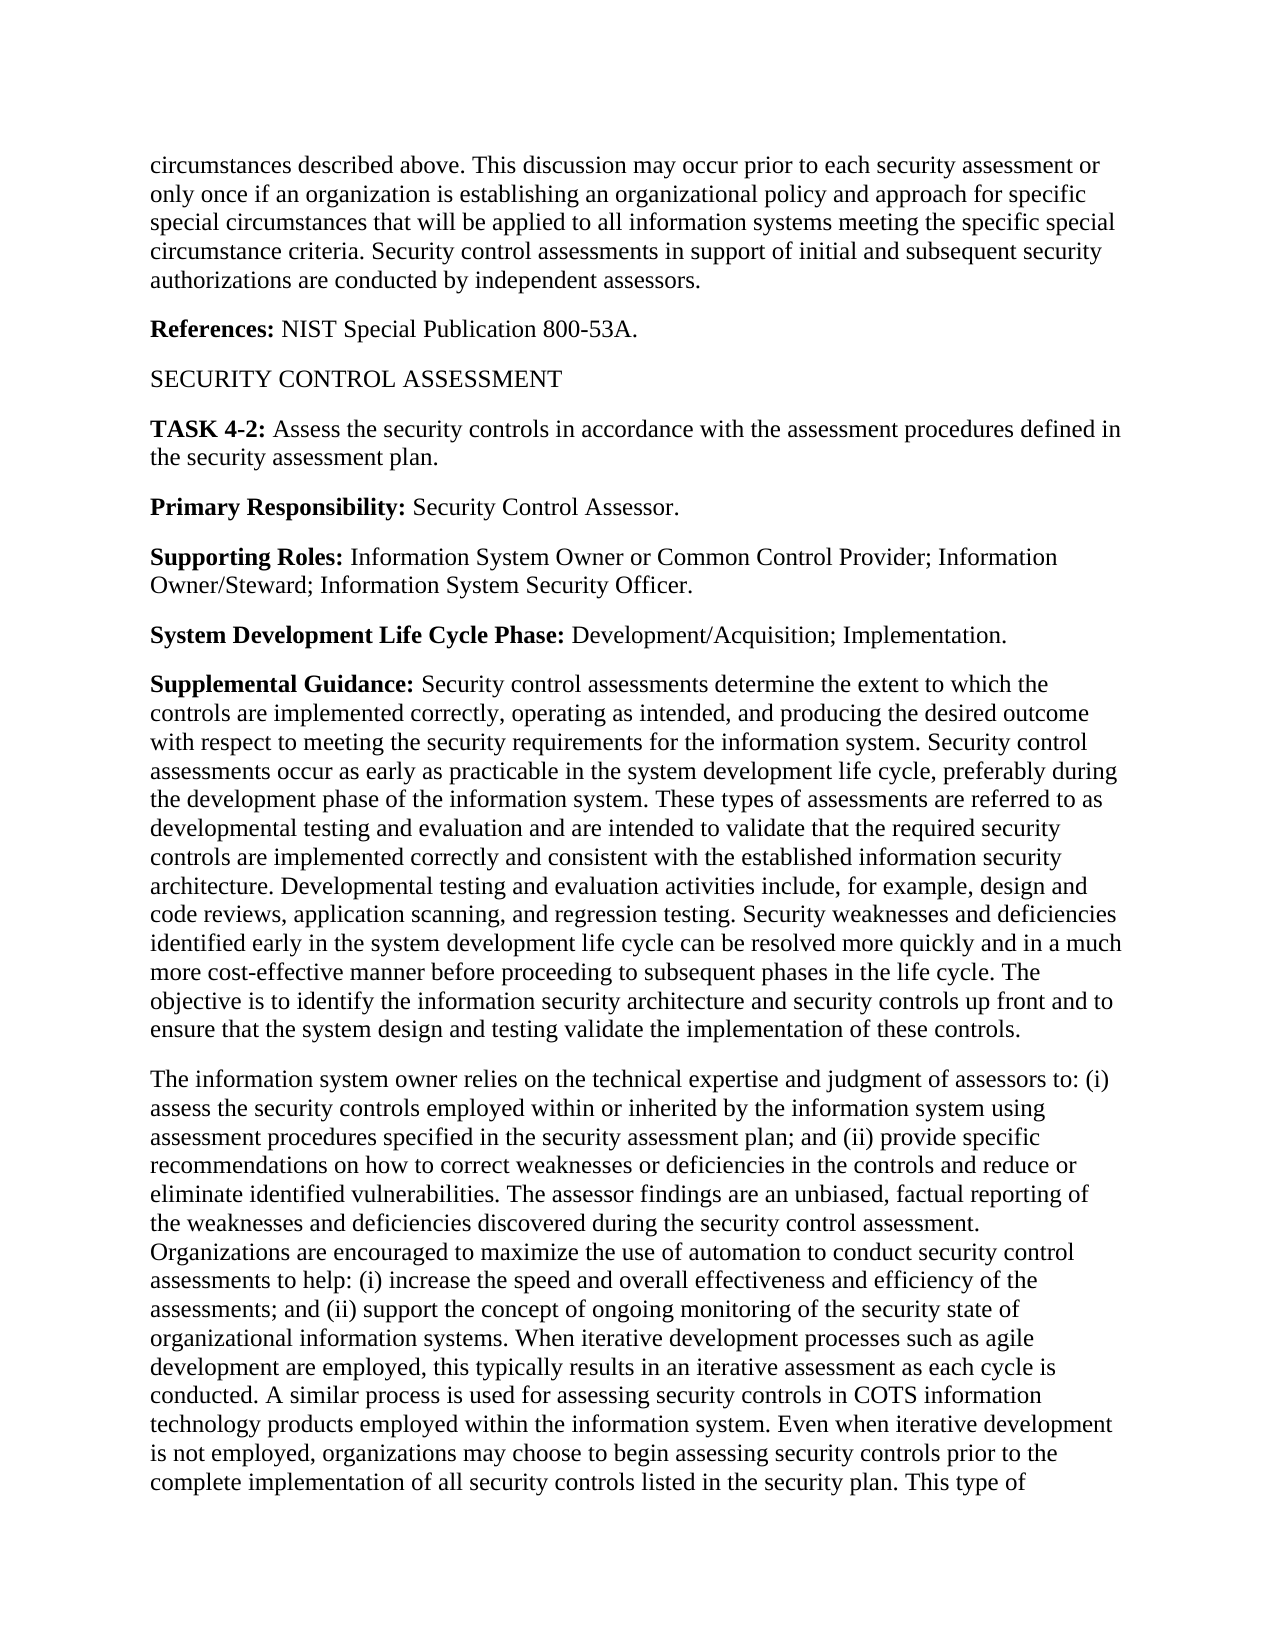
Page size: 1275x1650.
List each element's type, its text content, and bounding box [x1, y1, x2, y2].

text References: NIST Special Publication 800-53A. [150, 314, 1125, 343]
text System Development Life Cycle Phase: Development/Acquisition; Implementation. [150, 620, 1125, 649]
text Primary Responsibility: Security Control Assessor. [150, 492, 1125, 521]
text Supplemental Guidance: Security control assessments determine the extent to which the controls are implemented correctly, operating as intended, and producing the desired outcome with respect to meeting the security requirements for the information system. Security control assessments occur as early as practicable in the system development life cycle, preferably during the development phase of the information system. These types of assessments are referred to as developmental testing and evaluation and are intended to validate that the required security controls are implemented correctly and consistent with the established information security architecture. Developmental testing and evaluation activities include, for example, design and code reviews, application scanning, and regression testing. Security weaknesses and deficiencies identified early in the system development life cycle can be resolved more quickly and in a much more cost-effective manner before proceeding to subsequent phases in the life cycle. The objective is to identify the information security architecture and security controls up front and to ensure that the system design and testing validate the implementation of these controls. [150, 669, 1125, 1043]
text The information system owner relies on the technical expertise and judgment of assessors to: (i) assess the security controls employed within or inherited by the information system using assessment procedures specified in the security assessment plan; and (ii) provide specific recommendations on how to correct weaknesses or deficiencies in the controls and reduce or eliminate identified vulnerabilities. The assessor findings are an unbiased, factual reporting of the weaknesses and deficiencies discovered during the security control assessment. Organizations are encouraged to maximize the use of automation to conduct security control assessments to help: (i) increase the speed and overall effectiveness and efficiency of the assessments; and (ii) support the concept of ongoing monitoring of the security state of organizational information systems. When iterative development processes such as agile development are employed, this typically results in an iterative assessment as each cycle is conducted. A similar process is used for assessing security controls in COTS information technology products employed within the information system. Even when iterative development is not employed, organizations may choose to begin assessing security controls prior to the complete implementation of all security controls listed in the security plan. This type of [150, 1064, 1125, 1495]
text Supporting Roles: Information System Owner or Common Control Provider; Information Owner/Steward; Information System Security Officer. [150, 542, 1125, 599]
text SECURITY CONTROL ASSESSMENT [150, 364, 1125, 393]
text TASK 4-2: Assess the security controls in accordance with the assessment procedures defined in the security assessment plan. [150, 414, 1125, 471]
text circumstances described above. This discussion may occur prior to each security assessment or only once if an organization is establishing an organizational policy and approach for specific special circumstances that will be applied to all information systems meeting the specific special circumstance criteria. Security control assessments in support of initial and subsequent security authorizations are conducted by independent assessors. [150, 150, 1125, 294]
